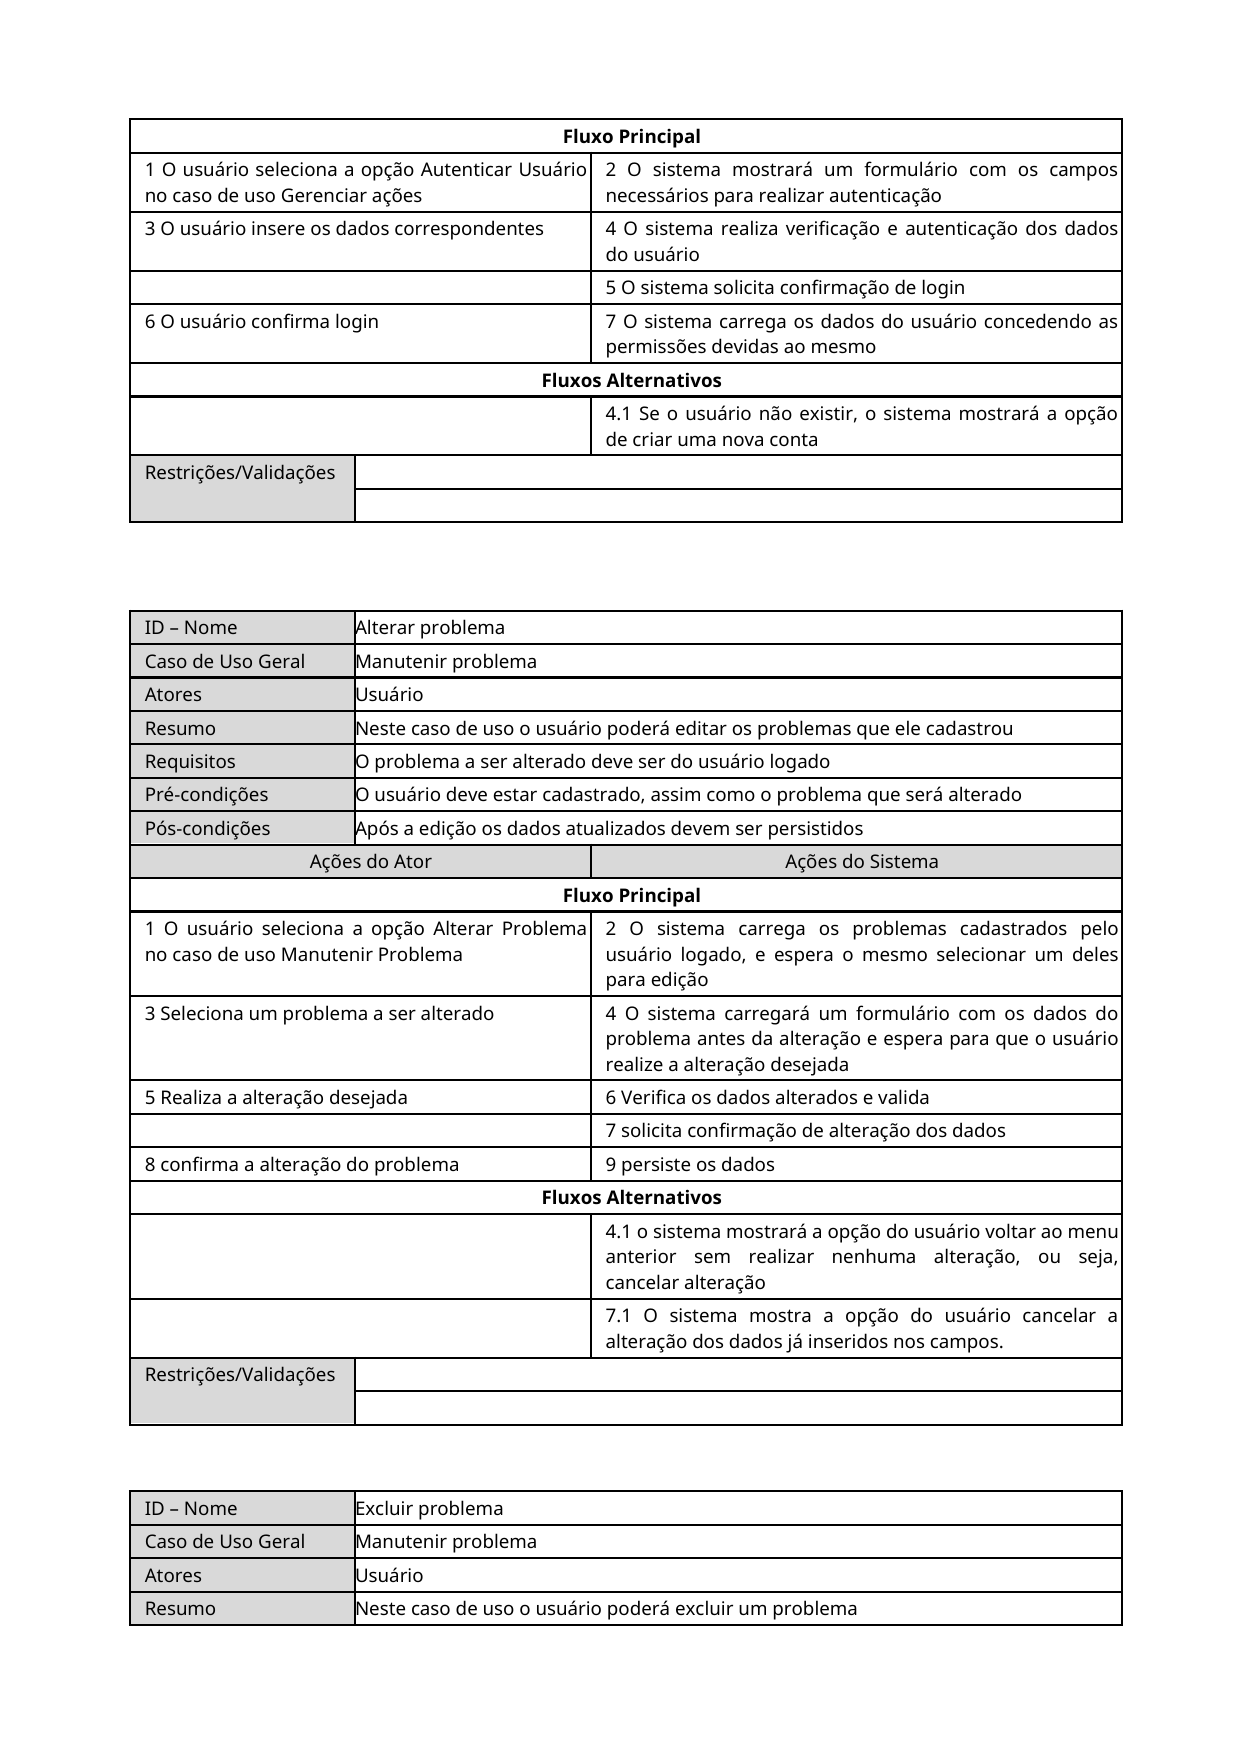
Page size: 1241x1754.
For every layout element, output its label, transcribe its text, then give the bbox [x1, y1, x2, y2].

table_header Alterar problema [356, 612, 1121, 643]
table_cell 3 O usuário insere os dados correspondentes [131, 213, 590, 269]
table_header Excluir problema [356, 1492, 1121, 1524]
table_cell 4.1 o sistema mostrará a opção do usuário voltar ao menu anterior sem realizar nenhuma alteração, ou seja, cancelar alteração [592, 1215, 1121, 1298]
table_cell Fluxo Principal [131, 120, 1121, 152]
table_cell [131, 1300, 590, 1357]
table_cell 1 O usuário seleciona a opção Alterar Problema no caso de uso Manutenir Problema [131, 913, 590, 995]
table_cell Ações do Sistema [592, 846, 1121, 877]
table_cell [356, 490, 1121, 521]
table_cell [356, 1359, 1121, 1390]
table_cell Caso de Uso Geral [131, 645, 354, 676]
table_cell Fluxos Alternativos [131, 1182, 1121, 1213]
table_cell Pós-condições [131, 812, 354, 843]
table_header ID – Nome [131, 612, 354, 643]
table_cell Resumo [131, 712, 354, 743]
table_cell Manutenir problema [356, 645, 1121, 676]
table_cell 2 O sistema carrega os problemas cadastrados pelo usuário logado, e espera o mesmo selecionar um deles para edição [592, 913, 1121, 995]
table_cell [131, 1115, 590, 1146]
table_cell [131, 272, 590, 303]
table_cell 4.1 Se o usuário não existir, o sistema mostrará a opção de criar uma nova conta [592, 398, 1121, 454]
table_cell 1 O usuário seleciona a opção Autenticar Usuário no caso de uso Gerenciar ações [131, 154, 590, 211]
table_cell 7 O sistema carrega os dados do usuário concedendo as permissões devidas ao mesmo [592, 305, 1121, 362]
table_cell O problema a ser alterado deve ser do usuário logado [356, 745, 1121, 777]
table_cell [131, 398, 590, 454]
table_cell Usuário [356, 1559, 1121, 1591]
table_cell 9 persiste os dados [592, 1148, 1121, 1180]
table_cell [356, 456, 1121, 488]
table_cell Caso de Uso Geral [131, 1526, 354, 1557]
table_cell Após a edição os dados atualizados devem ser persistidos [356, 812, 1121, 843]
table_cell Fluxos Alternativos [131, 364, 1121, 395]
table_cell Restrições/Validações [131, 1359, 354, 1423]
table_cell 8 confirma a alteração do problema [131, 1148, 590, 1180]
table_cell Resumo [131, 1593, 354, 1624]
table_cell Ações do Ator [131, 846, 590, 877]
table_cell Atores [131, 1559, 354, 1591]
table_cell 4 O sistema carregará um formulário com os dados do problema antes da alteração e espera para que o usuário realize a alteração desejada [592, 997, 1121, 1079]
table_cell 2 O sistema mostrará um formulário com os campos necessários para realizar autenticação [592, 154, 1121, 211]
table_header ID – Nome [131, 1492, 354, 1524]
table_cell Neste caso de uso o usuário poderá editar os problemas que ele cadastrou [356, 712, 1121, 743]
table_cell Pré-condições [131, 779, 354, 810]
table_cell Fluxo Principal [131, 879, 1121, 910]
table_cell 7.1 O sistema mostra a opção do usuário cancelar a alteração dos dados já inseridos nos campos. [592, 1300, 1121, 1357]
table_cell Restrições/Validações [131, 456, 354, 521]
table_cell Manutenir problema [356, 1526, 1121, 1557]
table_cell 7 solicita confirmação de alteração dos dados [592, 1115, 1121, 1146]
table_cell 6 Verifica os dados alterados e valida [592, 1081, 1121, 1113]
table_cell [356, 1392, 1121, 1423]
table_cell 4 O sistema realiza verificação e autenticação dos dados do usuário [592, 213, 1121, 269]
table_cell Neste caso de uso o usuário poderá excluir um problema [356, 1593, 1121, 1624]
table_cell 6 O usuário confirma login [131, 305, 590, 362]
table_cell 5 Realiza a alteração desejada [131, 1081, 590, 1113]
table_cell 5 O sistema solicita confirmação de login [592, 272, 1121, 303]
table_cell 3 Seleciona um problema a ser alterado [131, 997, 590, 1079]
table_cell [131, 1215, 590, 1298]
table_cell Usuário [356, 679, 1121, 710]
table_cell Requisitos [131, 745, 354, 777]
table_cell Atores [131, 679, 354, 710]
table_cell O usuário deve estar cadastrado, assim como o problema que será alterado [356, 779, 1121, 810]
